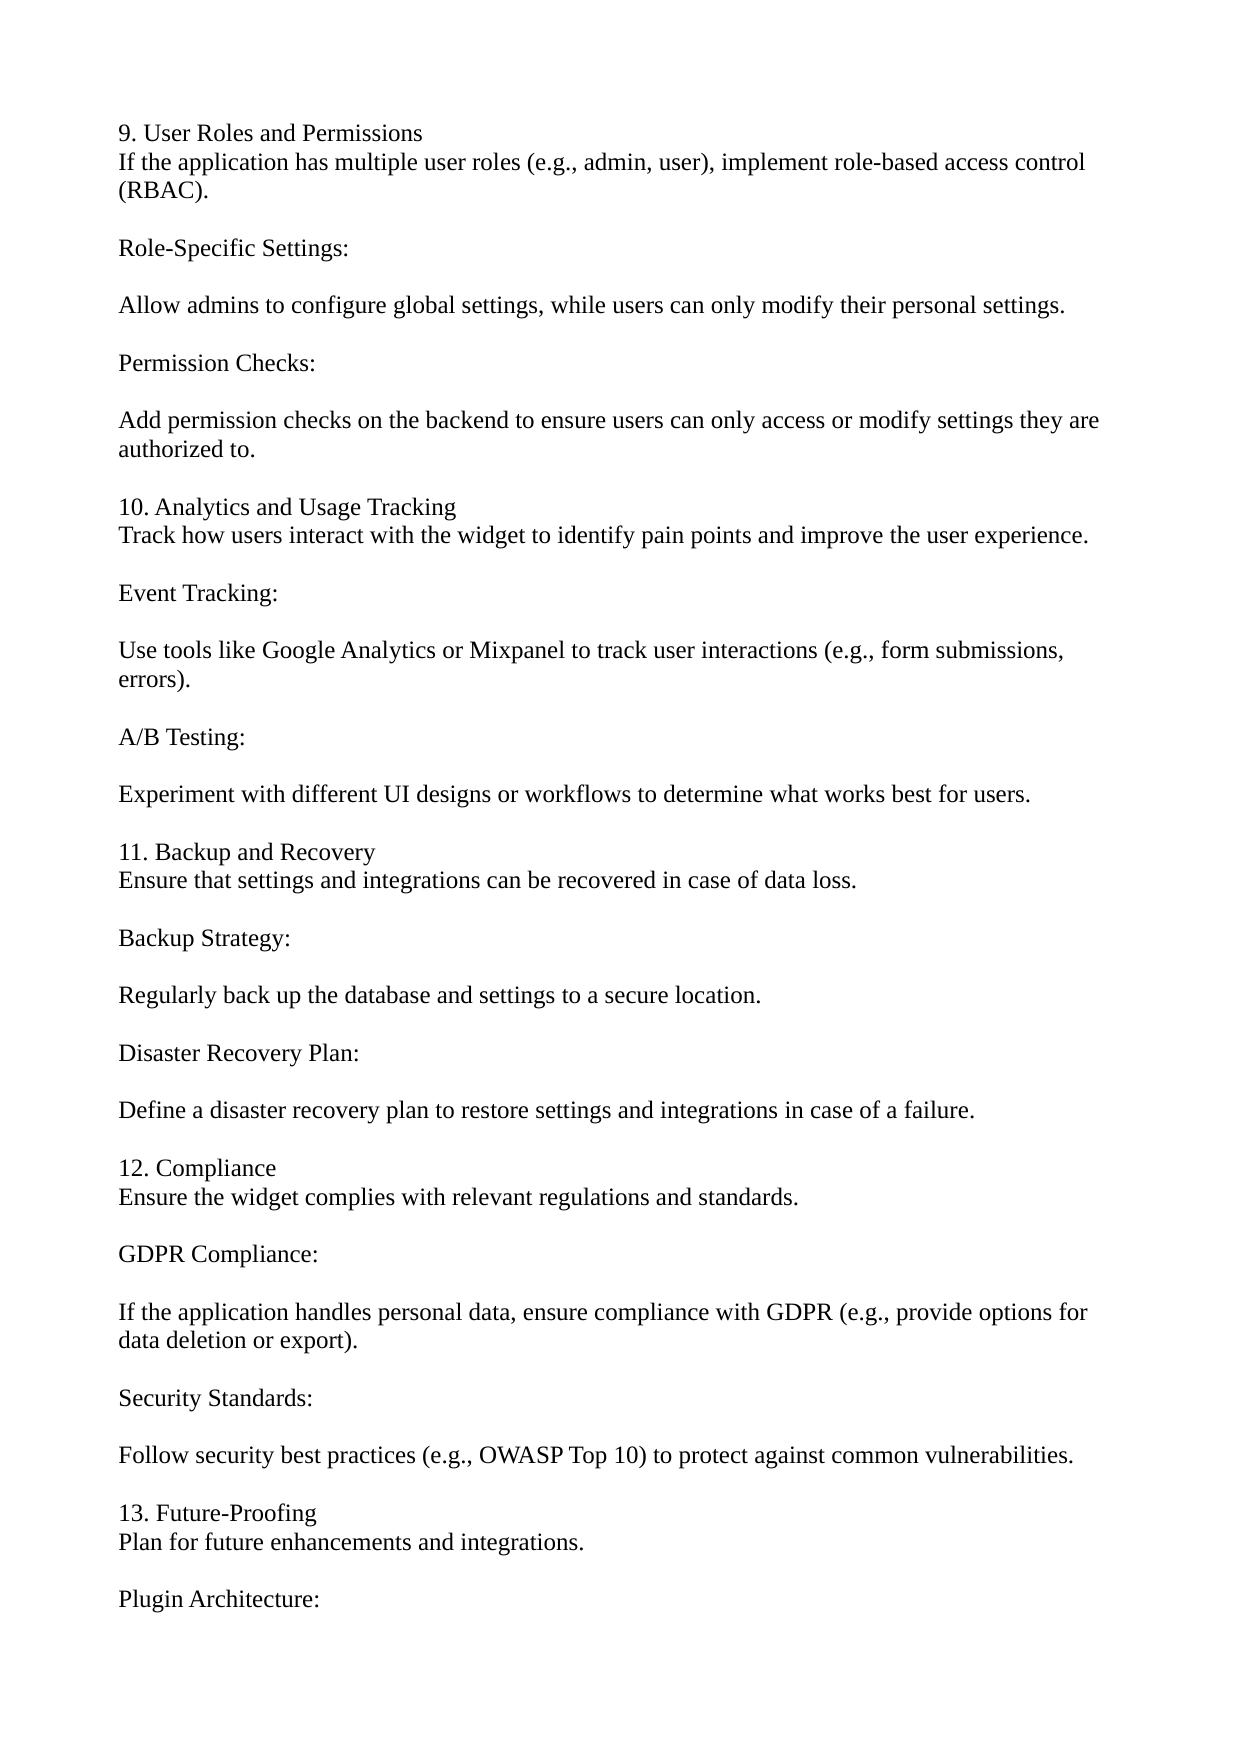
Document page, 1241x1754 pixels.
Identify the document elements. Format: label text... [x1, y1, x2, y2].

text Track how users interact with the widget to identify pain points and improve the user experience. [118, 521, 1122, 549]
text Ensure the widget complies with relevant regulations and standards. [118, 1182, 1122, 1211]
text A/B Testing: [118, 722, 1122, 751]
text Event Tracking: [118, 578, 1122, 607]
text 12. Compliance [118, 1153, 1122, 1182]
text Experiment with different UI designs or workflows to determine what works best for users. [118, 779, 1122, 808]
text 10. Analytics and Usage Tracking [118, 492, 1122, 521]
text If the application handles personal data, ensure compliance with GDPR (e.g., provide options for data deletion or export). [118, 1297, 1122, 1354]
text Role-Specific Settings: [118, 233, 1122, 262]
text Disaster Recovery Plan: [118, 1038, 1122, 1067]
text 9. User Roles and Permissions [118, 118, 1122, 147]
text Backup Strategy: [118, 923, 1122, 952]
text Security Standards: [118, 1383, 1122, 1412]
text GDPR Compliance: [118, 1239, 1122, 1268]
text Add permission checks on the backend to ensure users can only access or modify settings they are authorized to. [118, 406, 1122, 463]
text Plan for future enhancements and integrations. [118, 1527, 1122, 1556]
text Follow security best practices (e.g., OWASP Top 10) to protect against common vulnerabilities. [118, 1441, 1122, 1469]
text Permission Checks: [118, 348, 1122, 377]
text Ensure that settings and integrations can be recovered in case of data loss. [118, 866, 1122, 894]
text Regularly back up the database and settings to a secure location. [118, 981, 1122, 1009]
text If the application has multiple user roles (e.g., admin, user), implement role-based access control (RBAC). [118, 147, 1122, 204]
text 13. Future-Proofing [118, 1498, 1122, 1527]
text Allow admins to configure global settings, while users can only modify their personal settings. [118, 291, 1122, 319]
text Plugin Architecture: [118, 1584, 1122, 1613]
text Define a disaster recovery plan to restore settings and integrations in case of a failure. [118, 1096, 1122, 1124]
text 11. Backup and Recovery [118, 837, 1122, 866]
text Use tools like Google Analytics or Mixpanel to track user interactions (e.g., form submissions, errors). [118, 636, 1122, 693]
